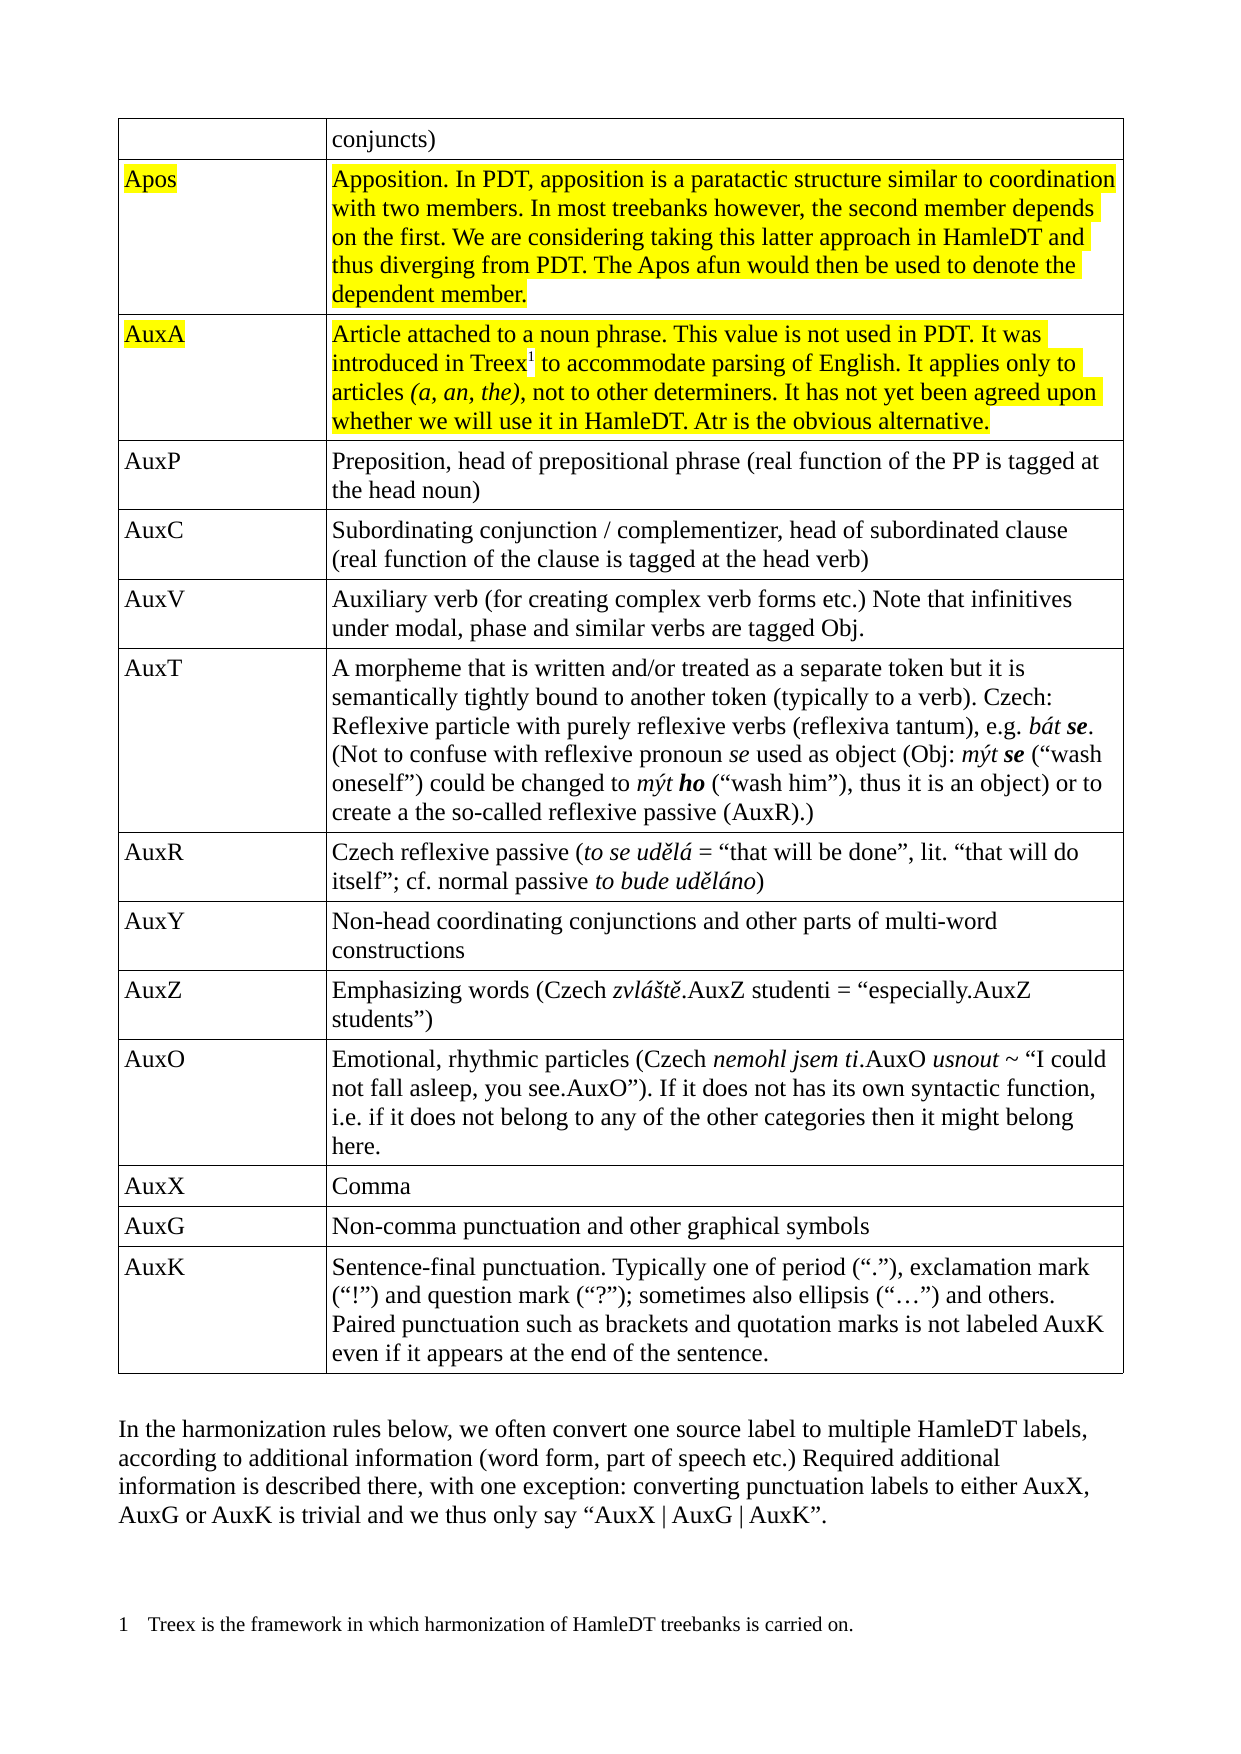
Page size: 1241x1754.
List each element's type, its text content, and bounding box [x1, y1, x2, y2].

table_cell Emphasizing words (Czech zvláště.AuxZ studenti = “especially.AuxZ students”) [327, 971, 1123, 1039]
table_cell Auxiliary verb (for creating complex verb forms etc.) Note that infinitives under modal, phase and similar verbs are tagged Obj. [327, 580, 1123, 647]
table_cell AuxZ [119, 971, 326, 1039]
table_cell AuxK [119, 1247, 326, 1372]
table_cell AuxP [119, 441, 326, 509]
table_cell Czech reflexive passive (to se udělá = “that will be done”, lit. “that will do itself”; cf. normal passive to bude uděláno) [327, 833, 1123, 901]
table_cell Non-head coordinating conjunctions and other parts of multi-word constructions [327, 902, 1123, 970]
table_cell Emotional, rhythmic particles (Czech nemohl jsem ti.AuxO usnout ~ “I could not fall asleep, you see.AuxO”). If it does not has its own syntactic function, i.e. if it does not belong to any of the other categories then it might belong here. [327, 1040, 1123, 1165]
table_cell AuxA [119, 315, 326, 440]
table_cell A morpheme that is written and/or treated as a separate token but it is semantically tightly bound to another token (typically to a verb). Czech: Reflexive particle with purely reflexive verbs (reflexiva tantum), e.g. bát se. (Not to confuse with reflexive pronoun se used as object (Obj: mýt se (“wash oneself”) could be changed to mýt ho (“wash him”), thus it is an object) or to create a the so-called reflexive passive (AuxR).) [327, 649, 1123, 832]
table_cell AuxX [119, 1166, 326, 1206]
table_cell Article attached to a noun phrase. This value is not used in PDT. It was introduced in Treex to accommodate parsing of English. It applies only to articles (a, an, the), not to other determiners. It has not yet been agreed upon whether we will use it in HamleDT. Atr is the obvious alternative. [327, 315, 1123, 440]
text In the harmonization rules below, we often convert one source label to multiple HamleDT labels, according to additional information (word form, part of speech etc.) Required additional information is described there, with one exception: converting punctuation labels to either AuxX, AuxG or AuxK is trivial and we thus only say “AuxX | AuxG | AuxK”. [118, 1414, 1122, 1529]
table_cell Apposition. In PDT, apposition is a paratactic structure similar to coordination with two members. In most treebanks however, the second member depends on the first. We are considering taking this latter approach in HamleDT and thus diverging from PDT. The Apos afun would then be used to denote the dependent member. [327, 160, 1123, 314]
table_cell AuxC [119, 510, 326, 578]
table_cell AuxV [119, 580, 326, 647]
table_cell Comma [327, 1166, 1123, 1206]
table_cell AuxO [119, 1040, 326, 1165]
table_cell Apos [119, 160, 326, 314]
table_cell AuxR [119, 833, 326, 901]
table_cell AuxT [119, 649, 326, 832]
table_cell Non-comma punctuation and other graphical symbols [327, 1207, 1123, 1246]
table_cell Sentence-final punctuation. Typically one of period (“.”), exclamation mark (“!”) and question mark (“?”); sometimes also ellipsis (“…”) and others. Paired punctuation such as brackets and quotation marks is not labeled AuxK even if it appears at the end of the sentence. [327, 1247, 1123, 1372]
table_cell Subordinating conjunction / complementizer, head of subordinated clause (real function of the clause is tagged at the head verb) [327, 510, 1123, 578]
table_cell Preposition, head of prepositional phrase (real function of the PP is tagged at the head noun) [327, 441, 1123, 509]
table_cell [119, 119, 326, 158]
table_cell conjuncts) [327, 119, 1123, 158]
table_cell AuxG [119, 1207, 326, 1246]
table_cell AuxY [119, 902, 326, 970]
